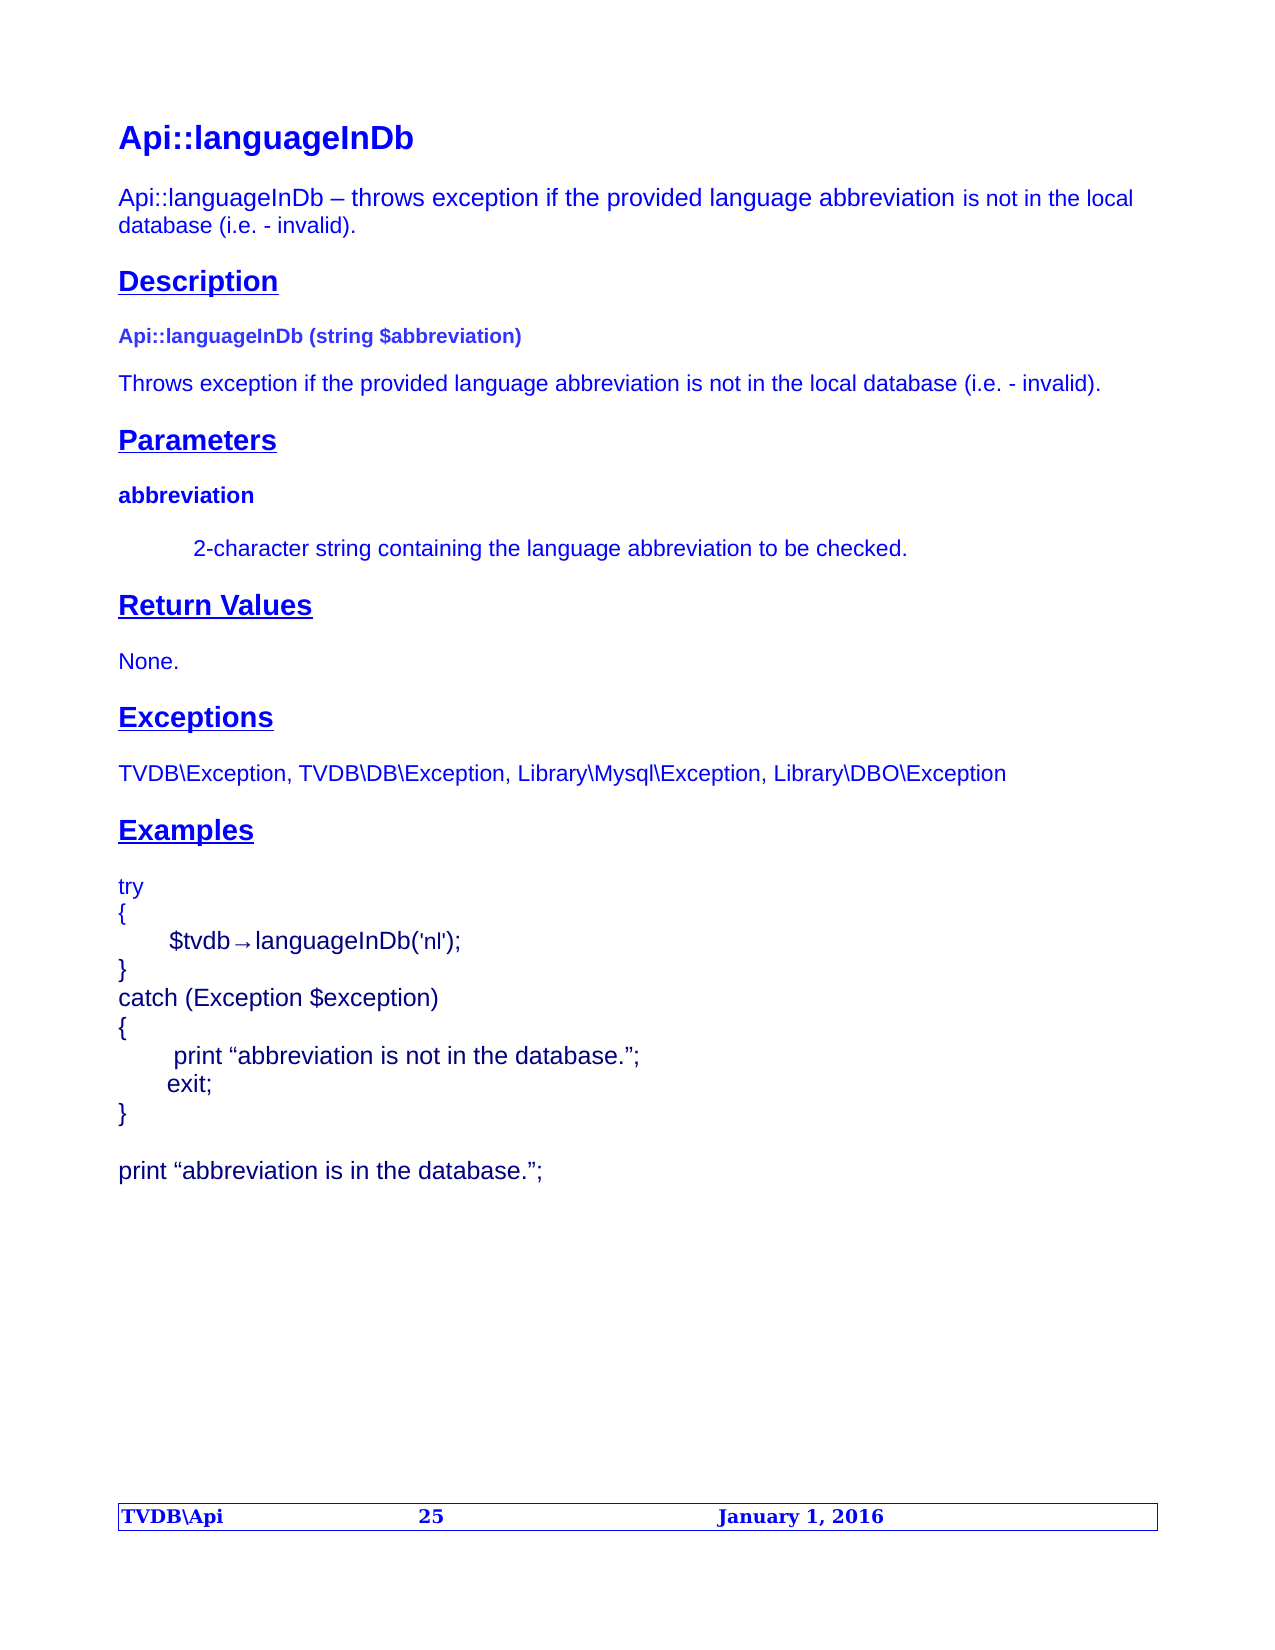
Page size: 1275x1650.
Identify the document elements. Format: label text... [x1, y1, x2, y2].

title Exceptions [118, 700, 1157, 734]
text 2-character string containing the language abbreviation to be checked. [193, 535, 1157, 561]
title catch (Exception $exception) [118, 983, 1157, 1012]
text Description [118, 264, 1157, 298]
title try [118, 873, 1157, 899]
title } [118, 1098, 1157, 1127]
title Api::languageInDb – throws exception if the provided language abbreviation is not in the local database (i.e. - invalid). [118, 183, 1157, 238]
title Parameters [118, 422, 1157, 456]
title } [118, 954, 1157, 983]
title TVDB\Exception, TVDB\DB\Exception, Library\Mysql\Exception, Library\DBO\Exception [118, 760, 1157, 787]
title exit; [118, 1069, 1157, 1098]
title print “abbreviation is not in the database.”; [118, 1041, 1157, 1069]
title { [118, 899, 1157, 926]
title Api::languageInDb [118, 118, 1157, 157]
list Api::languageInDb (string $abbreviation) [118, 324, 1157, 348]
title $tvdb→languageInDb('nl'); [118, 926, 1157, 954]
title print “abbreviation is in the database.”; [118, 1156, 1157, 1184]
title abbreviation [118, 482, 1157, 509]
title Return Values [118, 588, 1157, 621]
title Throws exception if the provided language abbreviation is not in the local database (i.e. - invalid). [118, 370, 1157, 396]
title Examples [118, 813, 1157, 847]
title { [118, 1012, 1157, 1041]
title None. [118, 648, 1157, 674]
